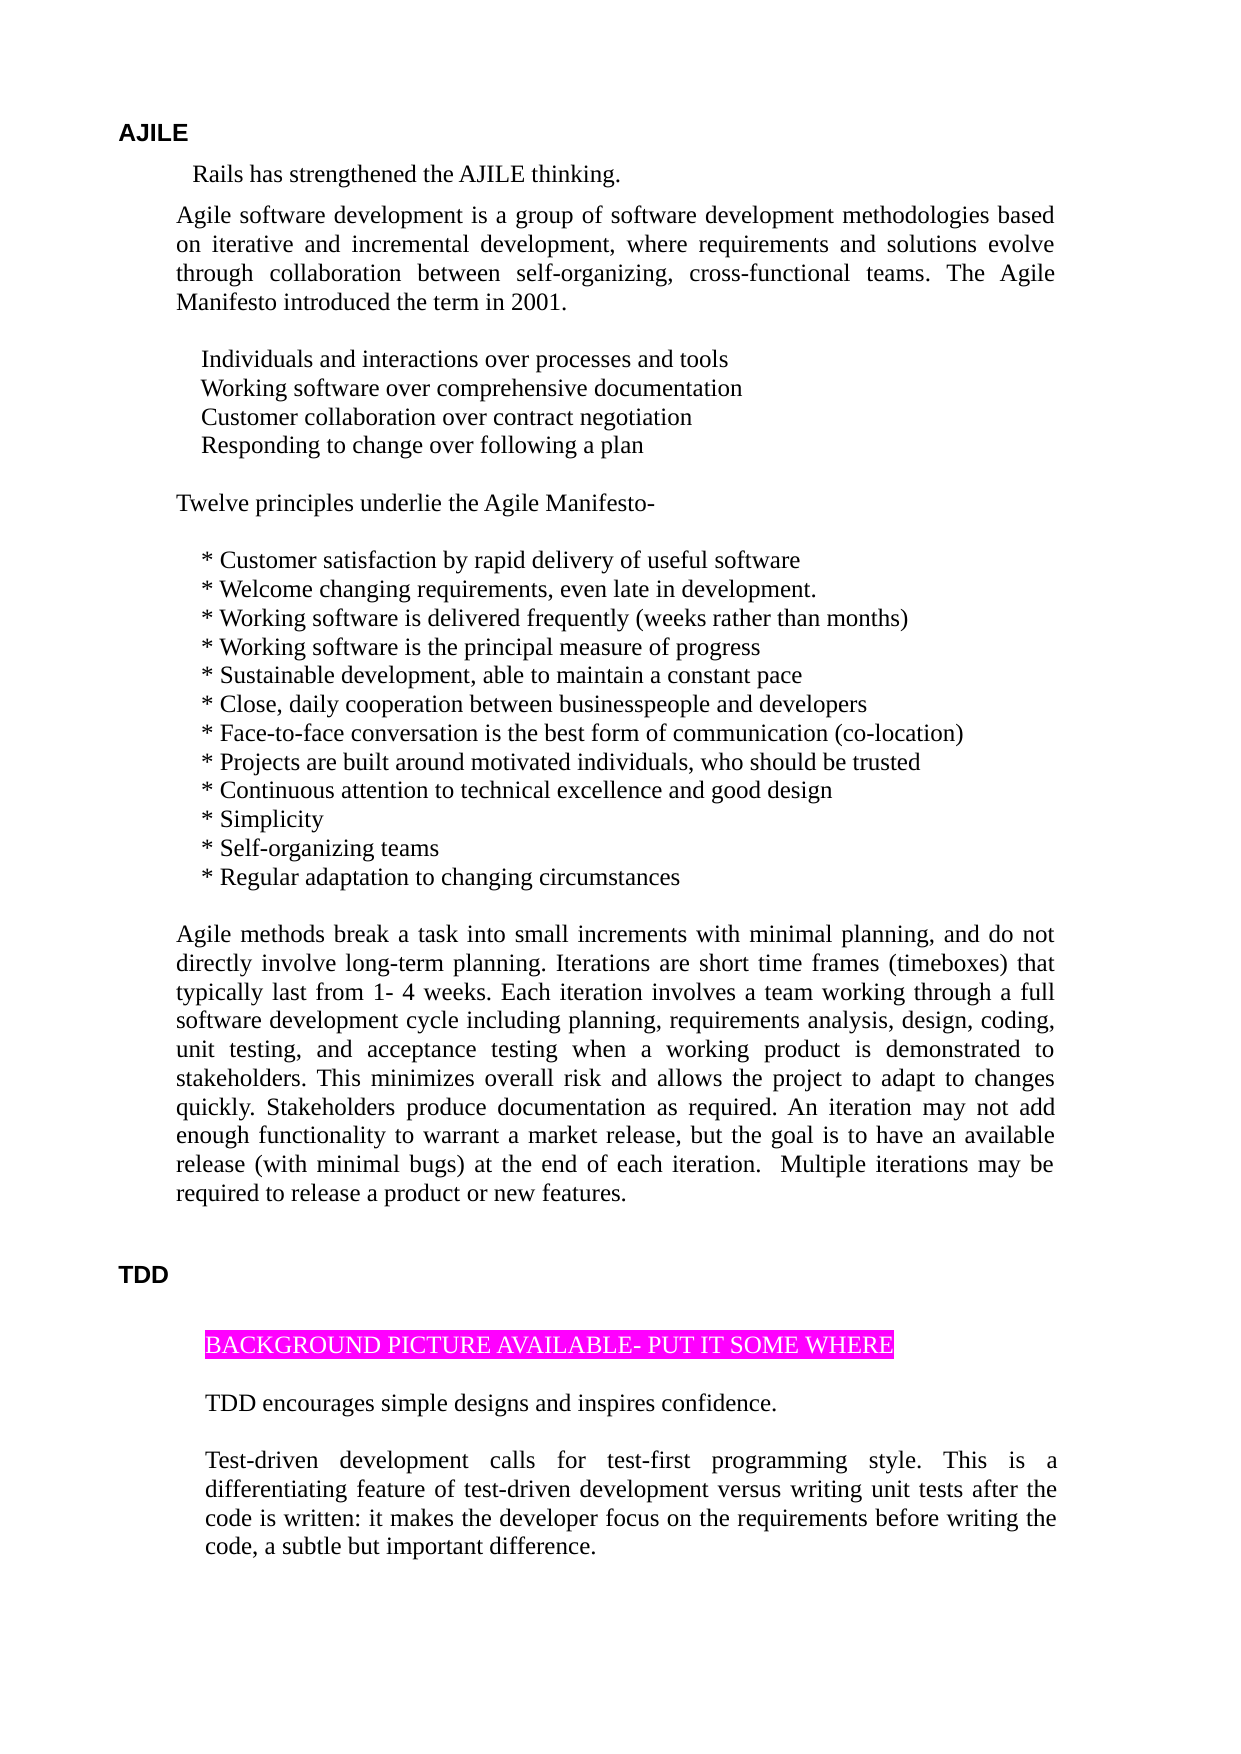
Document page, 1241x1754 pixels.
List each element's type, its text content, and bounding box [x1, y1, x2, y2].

text * Continuous attention to technical excellence and good design [176, 775, 1056, 804]
text * Projects are built around motivated individuals, who should be trusted [176, 747, 1056, 775]
text Test-driven development calls for test-first programming style. This is a differentiating feature of test-driven development versus writing unit tests after the code is written: it makes the developer focus on the requirements before writing the code, a subtle but important difference. [205, 1445, 1058, 1560]
text Individuals and interactions over processes and tools [176, 344, 1056, 373]
text * Welcome changing requirements, even late in development. [176, 574, 1056, 603]
subtitle TDD [118, 1260, 1122, 1289]
text Working software over comprehensive documentation [176, 373, 1056, 402]
text * Simplicity [176, 804, 1056, 833]
text * Close, daily cooperation between businesspeople and developers [176, 689, 1056, 718]
text * Sustainable development, able to maintain a constant pace [176, 660, 1056, 689]
text TDD encourages simple designs and inspires confidence. [205, 1388, 1058, 1416]
text Agile methods break a task into small increments with minimal planning, and do not directly involve long-term planning. Iterations are short time frames (timeboxes) that typically last from 1- 4 weeks. Each iteration involves a team working through a full software development cycle including planning, requirements analysis, design, coding, unit testing, and acceptance testing when a working product is demonstrated to stakeholders. This minimizes overall risk and allows the project to adapt to changes quickly. Stakeholders produce documentation as required. An iteration may not add enough functionality to warrant a market release, but the goal is to have an available release (with minimal bugs) at the end of each iteration. Multiple iterations may be required to release a product or new features. [176, 919, 1056, 1207]
text * Face-to-face conversation is the best form of communication (co-location) [176, 718, 1056, 747]
text Responding to change over following a plan [176, 430, 1056, 459]
text Rails has strengthened the AJILE thinking. [118, 159, 1122, 188]
text * Regular adaptation to changing circumstances [176, 862, 1056, 890]
text BACKGROUND PICTURE AVAILABLE- PUT IT SOME WHERE [205, 1330, 1058, 1359]
text Customer collaboration over contract negotiation [176, 402, 1056, 430]
text * Working software is delivered frequently (weeks rather than months) [176, 603, 1056, 632]
text Agile software development is a group of software development methodologies based on iterative and incremental development, where requirements and solutions evolve through collaboration between self-organizing, cross-functional teams. The Agile Manifesto introduced the term in 2001. [176, 200, 1056, 315]
text * Customer satisfaction by rapid delivery of useful software [176, 545, 1056, 574]
subtitle AJILE [118, 118, 1122, 147]
text * Self-organizing teams [176, 833, 1056, 862]
text * Working software is the principal measure of progress [176, 632, 1056, 660]
text Twelve principles underlie the Agile Manifesto- [176, 488, 1056, 517]
